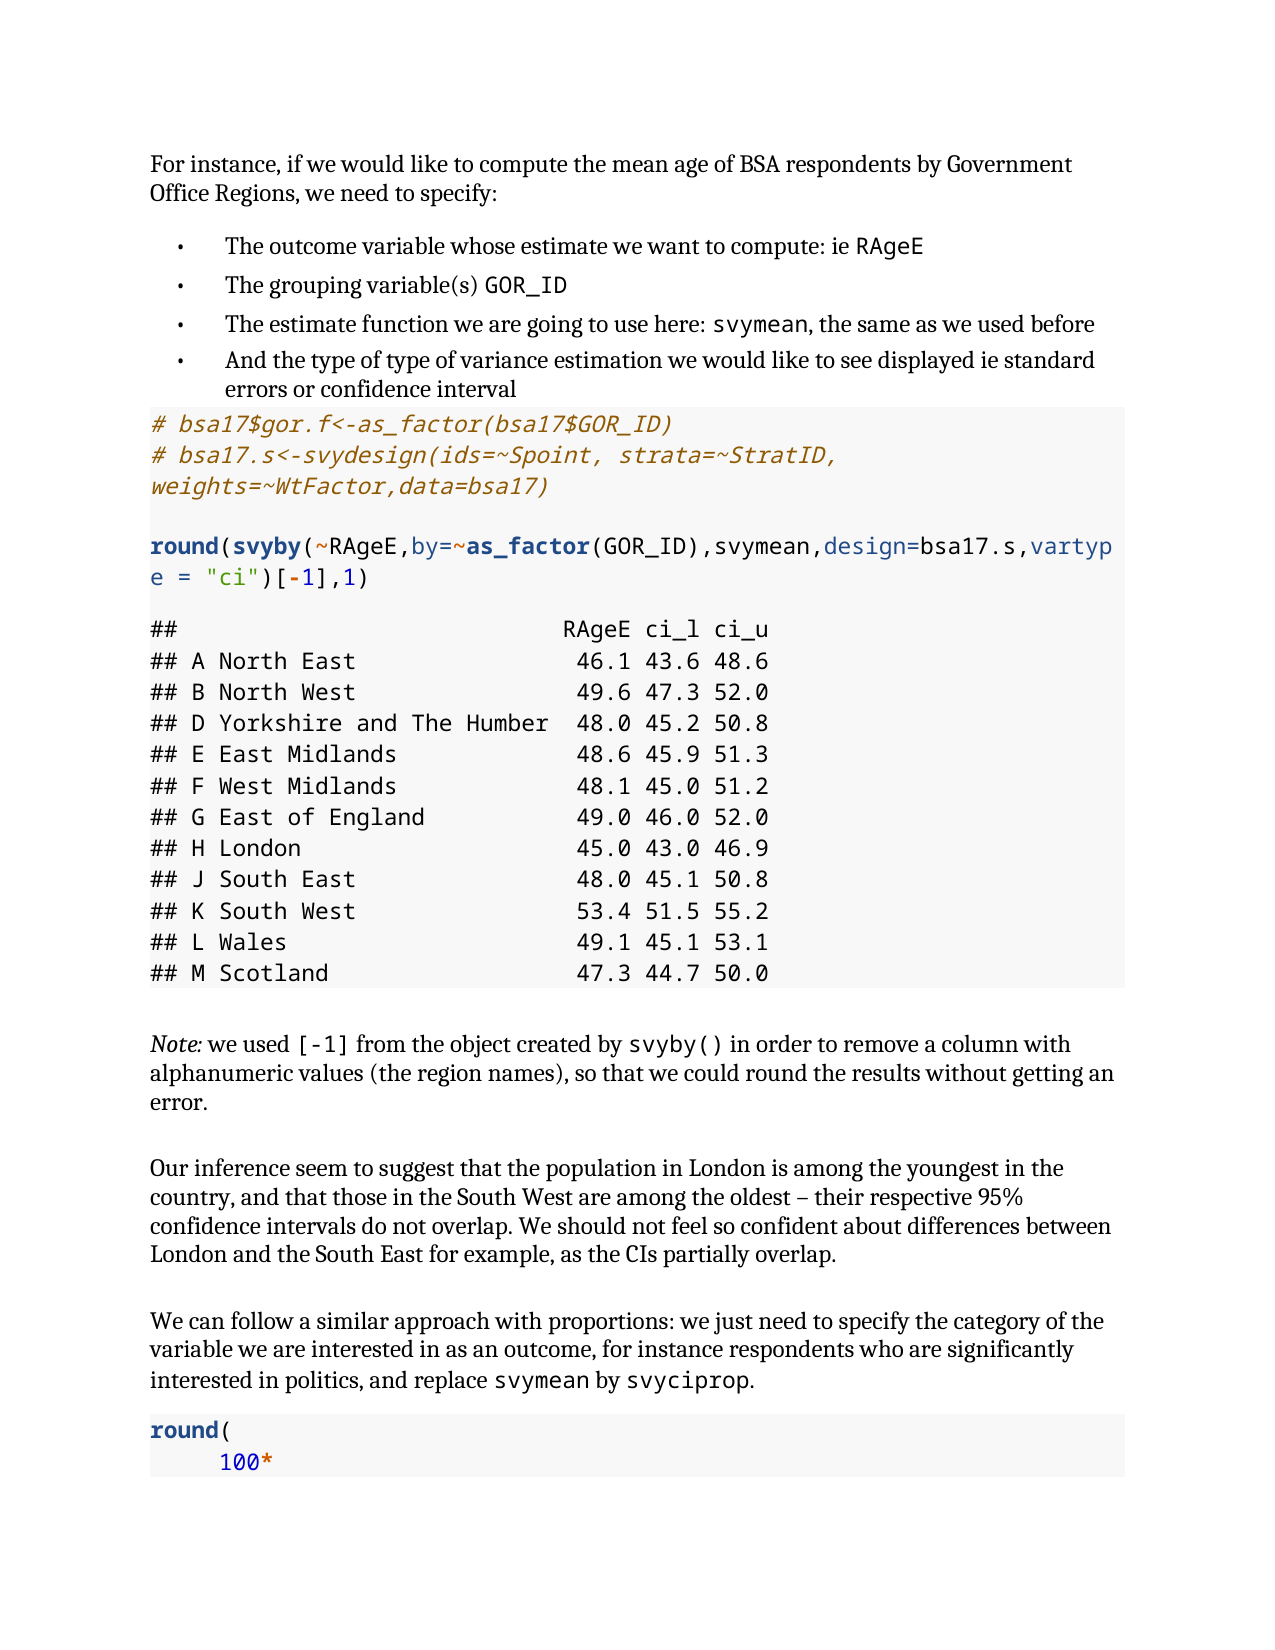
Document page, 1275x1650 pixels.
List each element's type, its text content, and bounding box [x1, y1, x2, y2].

text ## RAgeE ci_l ci_u ## A North East 46.1 43.6 48.6 ## B North West 49.6 47.3 52.0 ## D Yorkshire and The Humber 48.0 45.2 50.8 ## E East Midlands 48.6 45.9 51.3 ## F West Midlands 48.1 45.0 51.2 ## G East of England 49.0 46.0 52.0 ## H London 45.0 43.0 46.9 ## J South East 48.0 45.1 50.8 ## K South West 53.4 51.5 55.2 ## L Wales 49.1 45.1 53.1 ## M Scotland 47.3 44.7 50.0 [150, 613, 1125, 988]
text For instance, if we would like to compute the mean age of BSA respondents by Government Office Regions, we need to specify: [150, 150, 1125, 207]
text round( 100* svyby(~I(Politics==1 | Politics==2), by=~as_factor(GOR_ID), svyciprop, design=bsa17.s, vartype = "ci")[-1], 1) [232, 1414, 1125, 1477]
list The grouping variable(s) GOR_ID [175, 269, 1125, 300]
list And the type of type of variance estimation we would like to see displayed ie standard errors or confidence interval [175, 346, 1125, 404]
text # bsa17$gor.f<-as_factor(bsa17$GOR_ID) # bsa17.s<-svydesign(ids=~Spoint, strata=~StratID, weights=~WtFactor,data=bsa17) round(svyby(~RAgeE,by=~as_factor(GOR_ID),svymean,design=bsa17.s,vartype = "ci")[-1],1) [150, 407, 1125, 592]
text We can follow a similar approach with proportions: we just need to specify the category of the variable we are interested in as an outcome, for instance respondents who are significantly interested in politics, and replace svymean by svyciprop. [150, 1307, 1125, 1395]
list The outcome variable whose estimate we want to compute: ie RAgeE [175, 230, 1125, 261]
text Our inference seem to suggest that the population in London is among the youngest in the country, and that those in the South West are among the oldest – their respective 95% confidence intervals do not overlap. We should not feel so confident about differences between London and the South East for example, as the CIs partially overlap. [150, 1154, 1125, 1269]
text Note: we used [-1] from the object created by svyby() in order to remove a column with alphanumeric values (the region names), so that we could round the results without getting an error. [150, 1028, 1125, 1117]
list The estimate function we are going to use here: svymean, the same as we used before [175, 307, 1125, 339]
